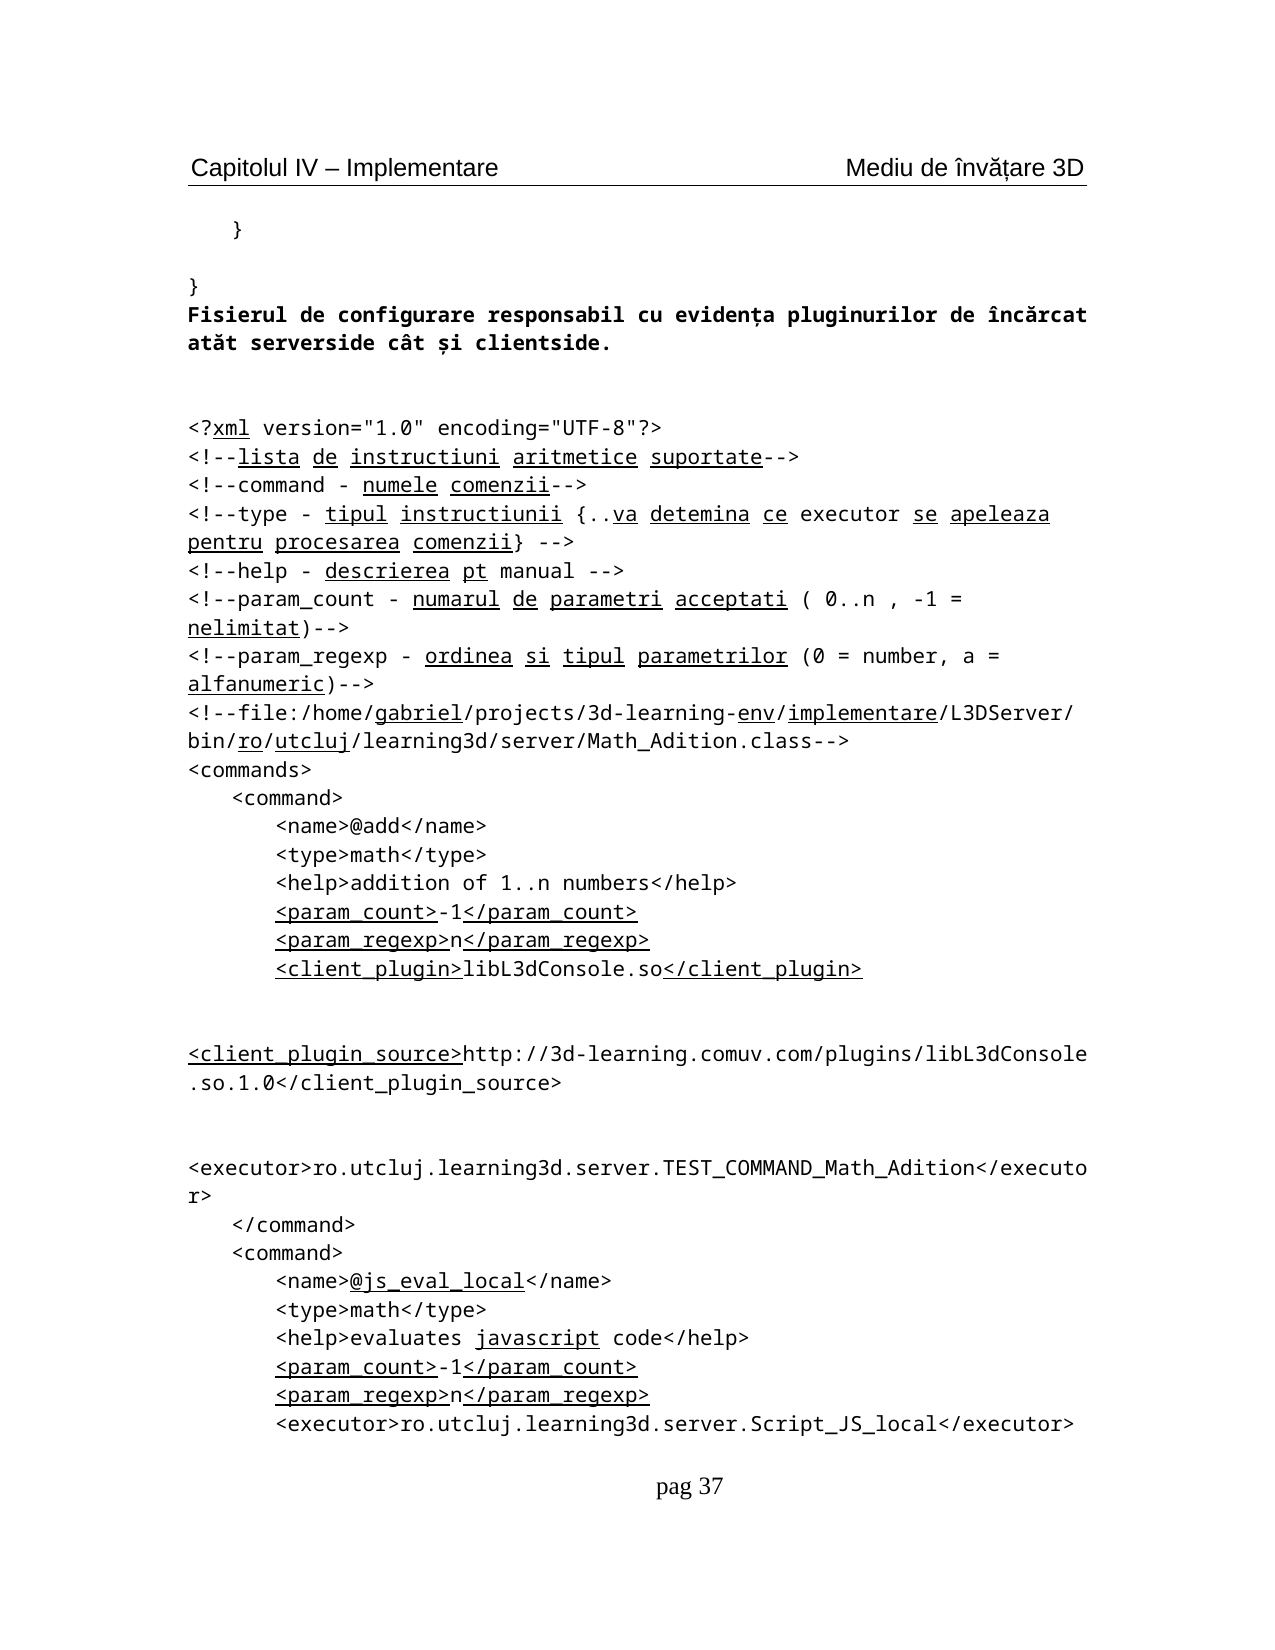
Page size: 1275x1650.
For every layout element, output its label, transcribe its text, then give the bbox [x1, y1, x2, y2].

text } [187, 214, 1087, 243]
text <commands> [187, 755, 1087, 783]
text <command> [187, 783, 1087, 812]
text <param_count>-1</param_count> [187, 1352, 1087, 1380]
text <command> [187, 1238, 1087, 1267]
text <executor>ro.utcluj.learning3d.server.Script_JS_local</executor> [187, 1409, 1087, 1437]
text <help>addition of 1..n numbers</help> [187, 868, 1087, 897]
text <!--param_regexp - ordinea si tipul parametrilor (0 = number, a = alfanumeric)--> [187, 641, 1087, 698]
text <client_plugin>libL3dConsole.so</client_plugin> [187, 954, 1087, 982]
text <!--help - descrierea pt manual --> [187, 556, 1087, 584]
text <client_plugin_source>http://3d-learning.comuv.com/plugins/libL3dConsole.so.1.0</client_plugin_source> [187, 982, 1087, 1096]
text <type>math</type> [187, 1295, 1087, 1323]
text <param_regexp>n</param_regexp> [187, 1380, 1087, 1409]
text <name>@add</name> [187, 812, 1087, 840]
text <?xml version="1.0" encoding="UTF-8"?> [187, 413, 1087, 442]
text <!--param_count - numarul de parametri acceptati ( 0..n , -1 = nelimitat)--> [187, 584, 1087, 641]
text <help>evaluates javascript code</help> [187, 1323, 1087, 1352]
text <param_regexp>n</param_regexp> [187, 925, 1087, 954]
text <name>@js_eval_local</name> [187, 1267, 1087, 1295]
text <param_count>-1</param_count> [187, 897, 1087, 925]
text <!--command - numele comenzii--> [187, 470, 1087, 499]
text <!--type - tipul instructiunii {..va detemina ce executor se apeleaza pentru procesarea comenzii} --> [187, 499, 1087, 556]
text <!--file:/home/gabriel/projects/3d-learning-env/implementare/L3DServer/bin/ro/utcluj/learning3d/server/Math_Adition.class--> [187, 698, 1087, 755]
text </command> [187, 1210, 1087, 1238]
text <type>math</type> [187, 840, 1087, 868]
text <executor>ro.utcluj.learning3d.server.TEST_COMMAND_Math_Adition</executor> [187, 1096, 1087, 1210]
text } [187, 271, 1087, 300]
text Fisierul de configurare responsabil cu evidența pluginurilor de încărcat atăt serverside cât și clientside. [187, 300, 1087, 357]
text <!--lista de instructiuni aritmetice suportate--> [187, 442, 1087, 470]
